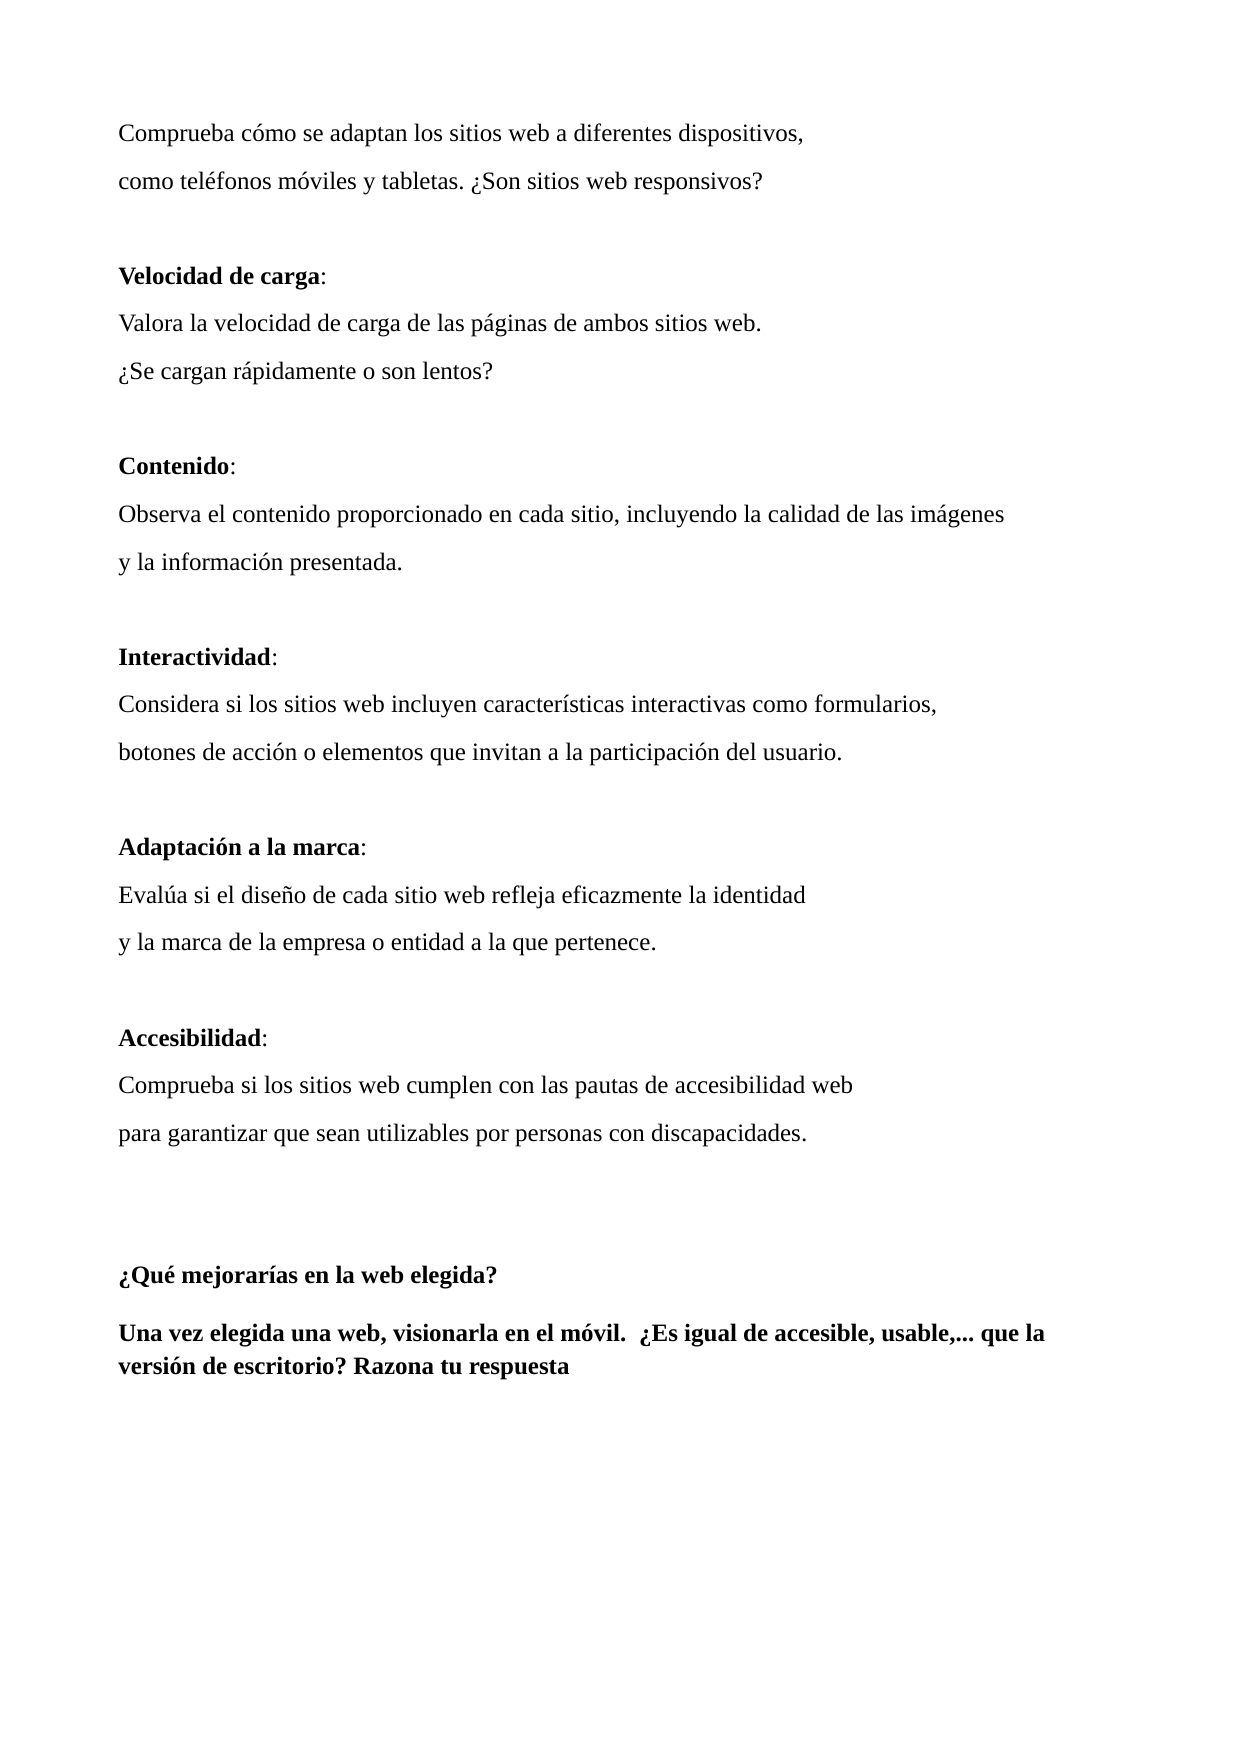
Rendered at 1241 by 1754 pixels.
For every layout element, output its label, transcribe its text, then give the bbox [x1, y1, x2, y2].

text Comprueba cómo se adaptan los sitios web a diferentes dispositivos, [118, 118, 1122, 147]
text Interactividad: [118, 642, 1122, 671]
text Velocidad de carga: [118, 261, 1122, 290]
text ¿Se cargan rápidamente o son lentos? [118, 356, 1122, 385]
text Valora la velocidad de carga de las páginas de ambos sitios web. [118, 308, 1122, 337]
text Adaptación a la marca: [118, 832, 1122, 861]
text y la marca de la empresa o entidad a la que pertenece. [118, 927, 1122, 956]
text ¿Qué mejorarías en la web elegida? [118, 1261, 1122, 1289]
text Comprueba si los sitios web cumplen con las pautas de accesibilidad web [118, 1070, 1122, 1099]
text Considera si los sitios web incluyen características interactivas como formularios, [118, 689, 1122, 718]
text como teléfonos móviles y tabletas. ¿Son sitios web responsivos? [118, 166, 1122, 194]
text para garantizar que sean utilizables por personas con discapacidades. [118, 1118, 1122, 1147]
text botones de acción o elementos que invitan a la participación del usuario. [118, 737, 1122, 766]
text Evalúa si el diseño de cada sitio web refleja eficazmente la identidad [118, 880, 1122, 908]
text Una vez elegida una web, visionarla en el móvil. ¿Es igual de accesible, usable,... que la versión de escritorio? Razona tu respuesta [118, 1318, 1122, 1380]
text Contenido: [118, 451, 1122, 480]
text Observa el contenido proporcionado en cada sitio, incluyendo la calidad de las imágenes [118, 499, 1122, 528]
text Accesibilidad: [118, 1023, 1122, 1051]
text y la información presentada. [118, 547, 1122, 575]
